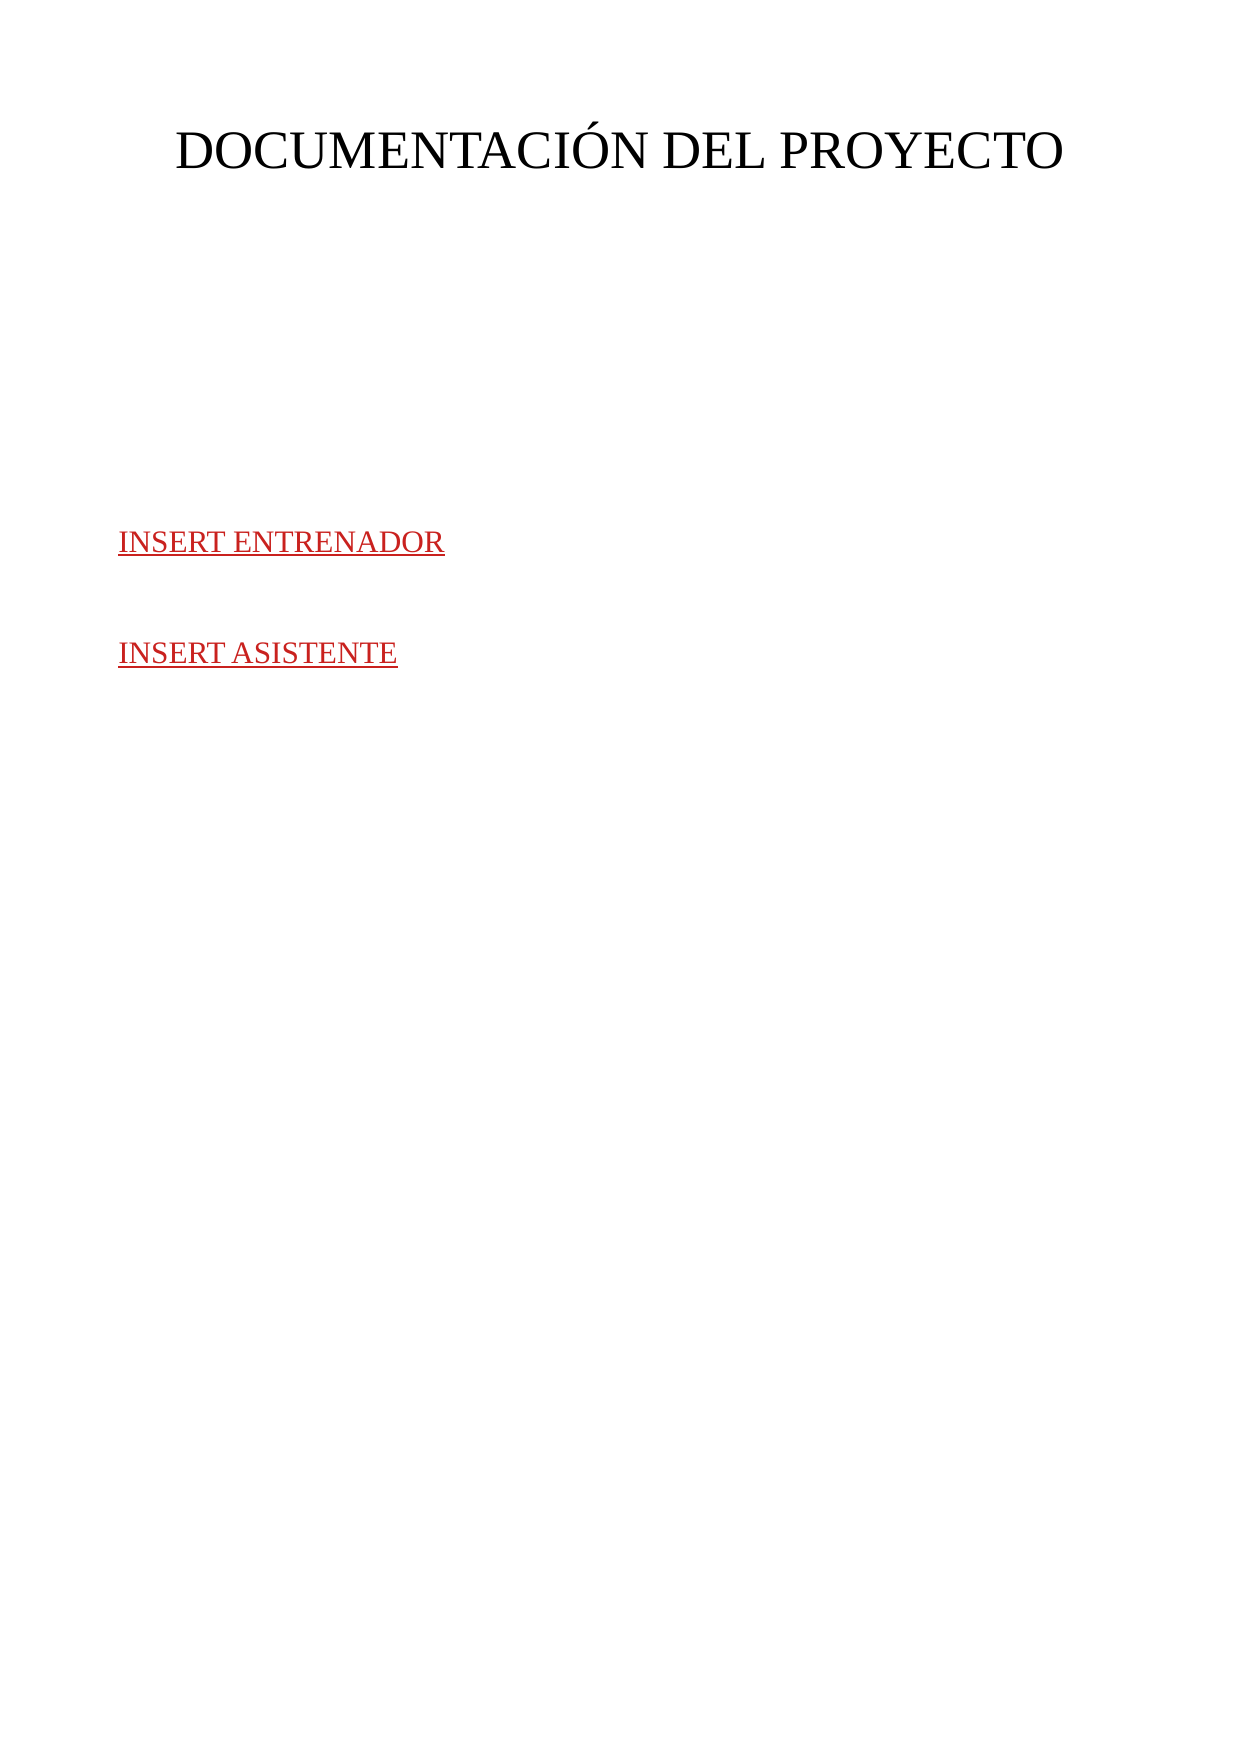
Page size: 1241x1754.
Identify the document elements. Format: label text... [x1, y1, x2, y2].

text INSERT ASISTENTE [118, 635, 1122, 671]
text INSERT ENTRENADOR [118, 523, 1122, 559]
